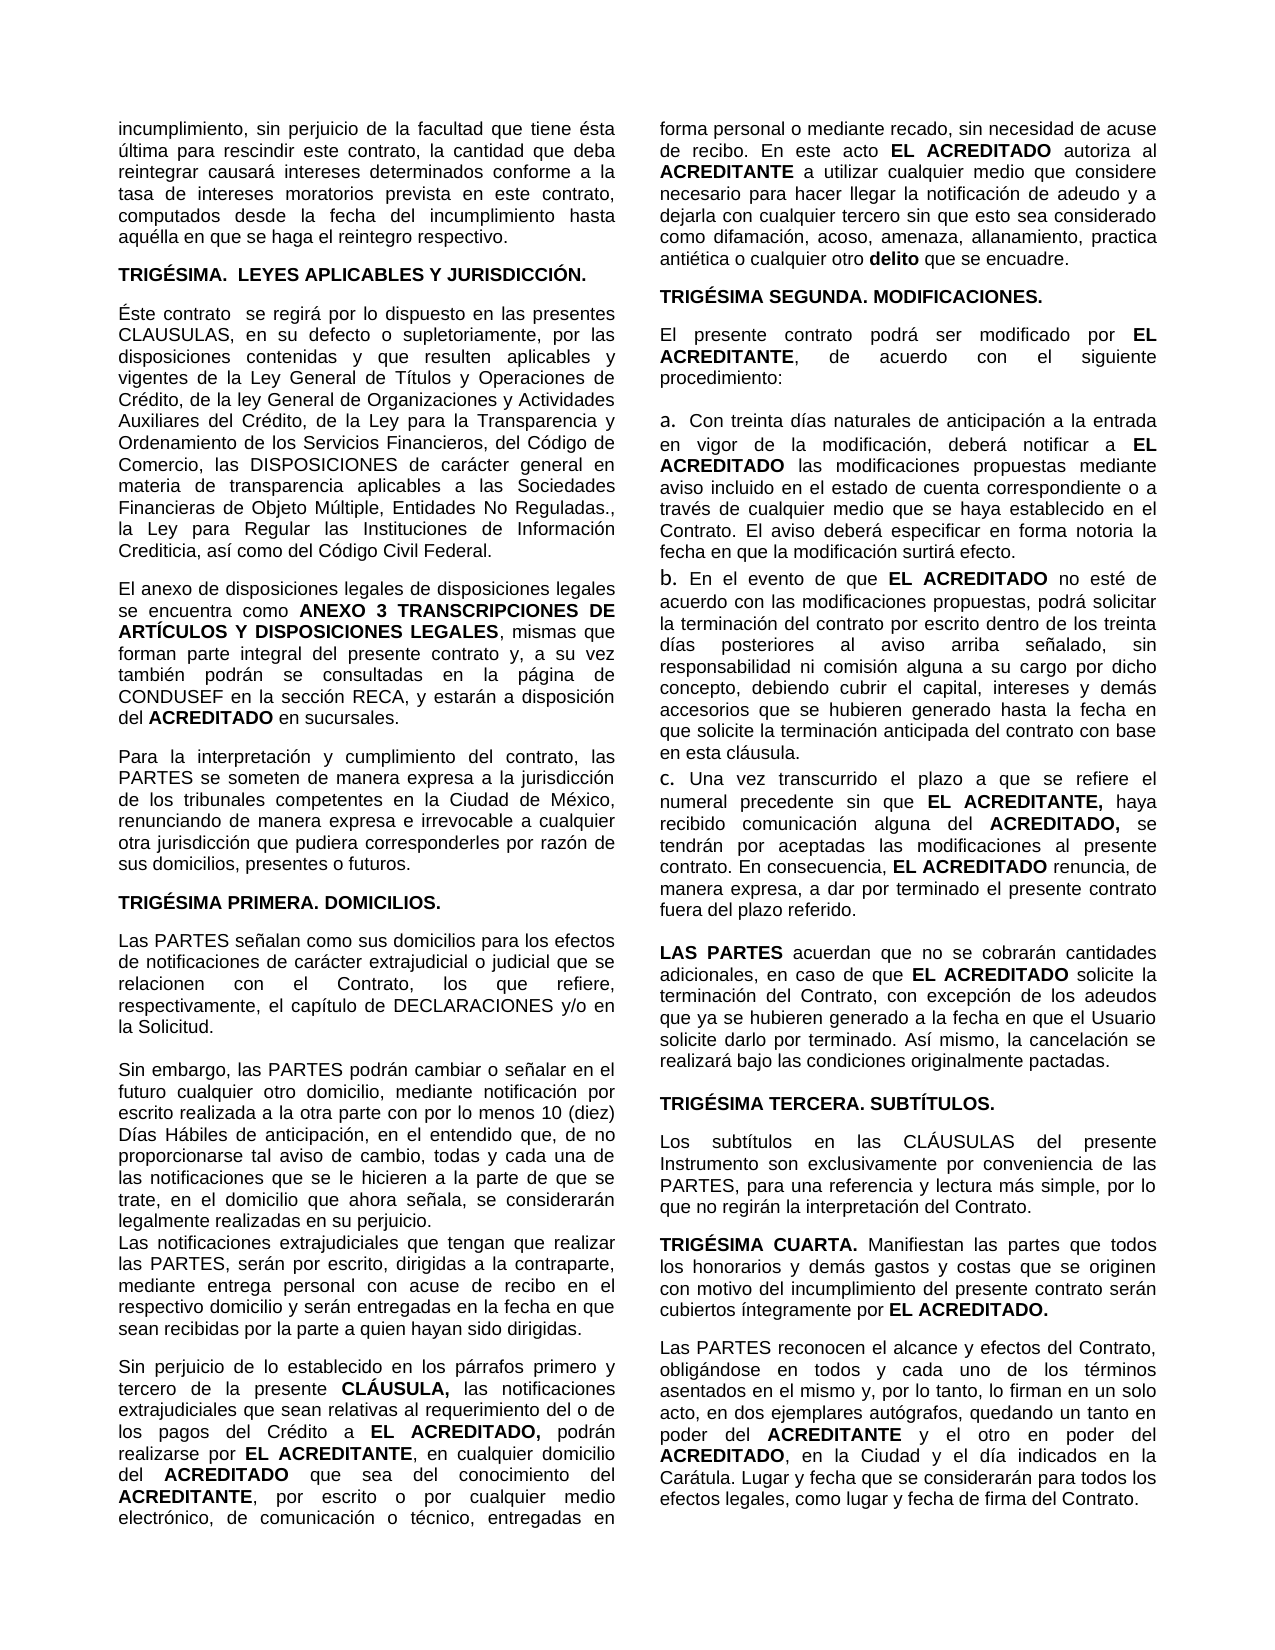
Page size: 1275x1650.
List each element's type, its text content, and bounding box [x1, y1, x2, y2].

text incumplimiento, sin perjuicio de la facultad que tiene ésta última para rescindir este contrato, la cantidad que deba reintegrar causará intereses determinados conforme a la tasa de intereses moratorios prevista en este contrato, computados desde la fecha del incumplimiento hasta aquélla en que se haga el reintegro respectivo. [118, 118, 615, 247]
text TRIGÉSIMA TERCERA. SUBTÍTULOS. [659, 1093, 1157, 1115]
text Las notificaciones extrajudiciales que tengan que realizar las PARTES, serán por escrito, dirigidas a la contraparte, mediante entrega personal con acuse de recibo en el respectivo domicilio y serán entregadas en la fecha en que sean recibidas por la parte a quien hayan sido dirigidas. [118, 1232, 615, 1339]
text TRIGÉSIMA PRIMERA. DOMICILIOS. [118, 891, 615, 913]
text Las PARTES reconocen el alcance y efectos del Contrato, obligándose en todos y cada uno de los términos asentados en el mismo y, por lo tanto, lo firman en un solo acto, en dos ejemplares autógrafos, quedando un tanto en poder del ACREDITANTE y el otro en poder del ACREDITADO, en la Ciudad y el día indicados en la Carátula. Lugar y fecha que se considerarán para todos los efectos legales, como lugar y fecha de firma del Contrato. [659, 1337, 1157, 1510]
list En el evento de que EL ACREDITADO no esté de acuerdo con las modificaciones propuestas, podrá solicitar la terminación del contrato por escrito dentro de los treinta días posteriores al aviso arriba señalado, sin responsabilidad ni comisión alguna a su cargo por dicho concepto, debiendo cubrir el capital, intereses y demás accesorios que se hubieren generado hasta la fecha en que solicite la terminación anticipada del contrato con base en esta cláusula. [659, 563, 1157, 763]
text TRIGÉSIMA CUARTA. Manifiestan las partes que todos los honorarios y demás gastos y costas que se originen con motivo del incumplimiento del presente contrato serán cubiertos íntegramente por EL ACREDITADO. [659, 1234, 1157, 1321]
text LAS PARTES acuerdan que no se cobrarán cantidades adicionales, en caso de que EL ACREDITADO solicite la terminación del Contrato, con excepción de los adeudos que ya se hubieren generado a la fecha en que el Usuario solicite darlo por terminado. Así mismo, la cancelación se realizará bajo las condiciones originalmente pactadas. [659, 942, 1157, 1072]
text Los subtítulos en las CLÁUSULAS del presente Instrumento son exclusivamente por conveniencia de las PARTES, para una referencia y lectura más simple, por lo que no regirán la interpretación del Contrato. [659, 1131, 1157, 1218]
text forma personal o mediante recado, sin necesidad de acuse de recibo. En este acto EL ACREDITADO autoriza al ACREDITANTE a utilizar cualquier medio que considere necesario para hacer llegar la notificación de adeudo y a dejarla con cualquier tercero sin que esto sea considerado como difamación, acoso, amenaza, allanamiento, practica antiética o cualquier otro delito que se encuadre. [659, 118, 1157, 269]
text Para la interpretación y cumplimiento del contrato, las PARTES se someten de manera expresa a la jurisdicción de los tribunales competentes en la Ciudad de México, renunciando de manera expresa e irrevocable a cualquier otra jurisdicción que pudiera corresponderles por razón de sus domicilios, presentes o futuros. [118, 745, 615, 875]
text El anexo de disposiciones legales de disposiciones legales se encuentra como ANEXO 3 TRANSCRIPCIONES DE ARTÍCULOS Y DISPOSICIONES LEGALES, mismas que forman parte integral del presente contrato y, a su vez también podrán se consultadas en la página de CONDUSEF en la sección RECA, y estarán a disposición del ACREDITADO en sucursales. [118, 578, 615, 729]
list Una vez transcurrido el plazo a que se refiere el numeral precedente sin que EL ACREDITANTE, haya recibido comunicación alguna del ACREDITADO, se tendrán por aceptadas las modificaciones al presente contrato. En consecuencia, EL ACREDITADO renuncia, de manera expresa, a dar por terminado el presente contrato fuera del plazo referido. [659, 763, 1157, 921]
text Sin perjuicio de lo establecido en los párrafos primero y tercero de la presente CLÁUSULA, las notificaciones extrajudiciales que sean relativas al requerimiento del o de los pagos del Crédito a EL ACREDITADO, podrán realizarse por EL ACREDITANTE, en cualquier domicilio del ACREDITADO que sea del conocimiento del ACREDITANTE, por escrito o por cualquier medio electrónico, de comunicación o técnico, entregadas en [118, 1356, 615, 1528]
text Las PARTES señalan como sus domicilios para los efectos de notificaciones de carácter extrajudicial o judicial que se relacionen con el Contrato, los que refiere, respectivamente, el capítulo de DECLARACIONES y/o en la Solicitud. [118, 930, 615, 1037]
text Sin embargo, las PARTES podrán cambiar o señalar en el futuro cualquier otro domicilio, mediante notificación por escrito realizada a la otra parte con por lo menos 10 (diez) Días Hábiles de anticipación, en el entendido que, de no proporcionarse tal aviso de cambio, todas y cada una de las notificaciones que se le hicieren a la parte de que se trate, en el domicilio que ahora señala, se considerarán legalmente realizadas en su perjuicio. [118, 1059, 615, 1232]
text Éste contrato se regirá por lo dispuesto en las presentes CLAUSULAS, en su defecto o supletoriamente, por las disposiciones contenidas y que resulten aplicables y vigentes de la Ley General de Títulos y Operaciones de Crédito, de la ley General de Organizaciones y Actividades Auxiliares del Crédito, de la Ley para la Transparencia y Ordenamiento de los Servicios Financieros, del Código de Comercio, las DISPOSICIONES de carácter general en materia de transparencia aplicables a las Sociedades Financieras de Objeto Múltiple, Entidades No Reguladas., la Ley para Regular las Instituciones de Información Crediticia, así como del Código Civil Federal. [118, 302, 615, 561]
text TRIGÉSIMA. LEYES APLICABLES Y JURISDICCIÓN. [118, 264, 615, 286]
text El presente contrato podrá ser modificado por EL ACREDITANTE, de acuerdo con el siguiente procedimiento: [659, 324, 1157, 389]
list Con treinta días naturales de anticipación a la entrada en vigor de la modificación, deberá notificar a EL ACREDITADO las modificaciones propuestas mediante aviso incluido en el estado de cuenta correspondiente o a través de cualquier medio que se haya establecido en el Contrato. El aviso deberá especificar en forma notoria la fecha en que la modificación surtirá efecto. [659, 405, 1157, 563]
text TRIGÉSIMA SEGUNDA. MODIFICACIONES. [659, 286, 1157, 307]
